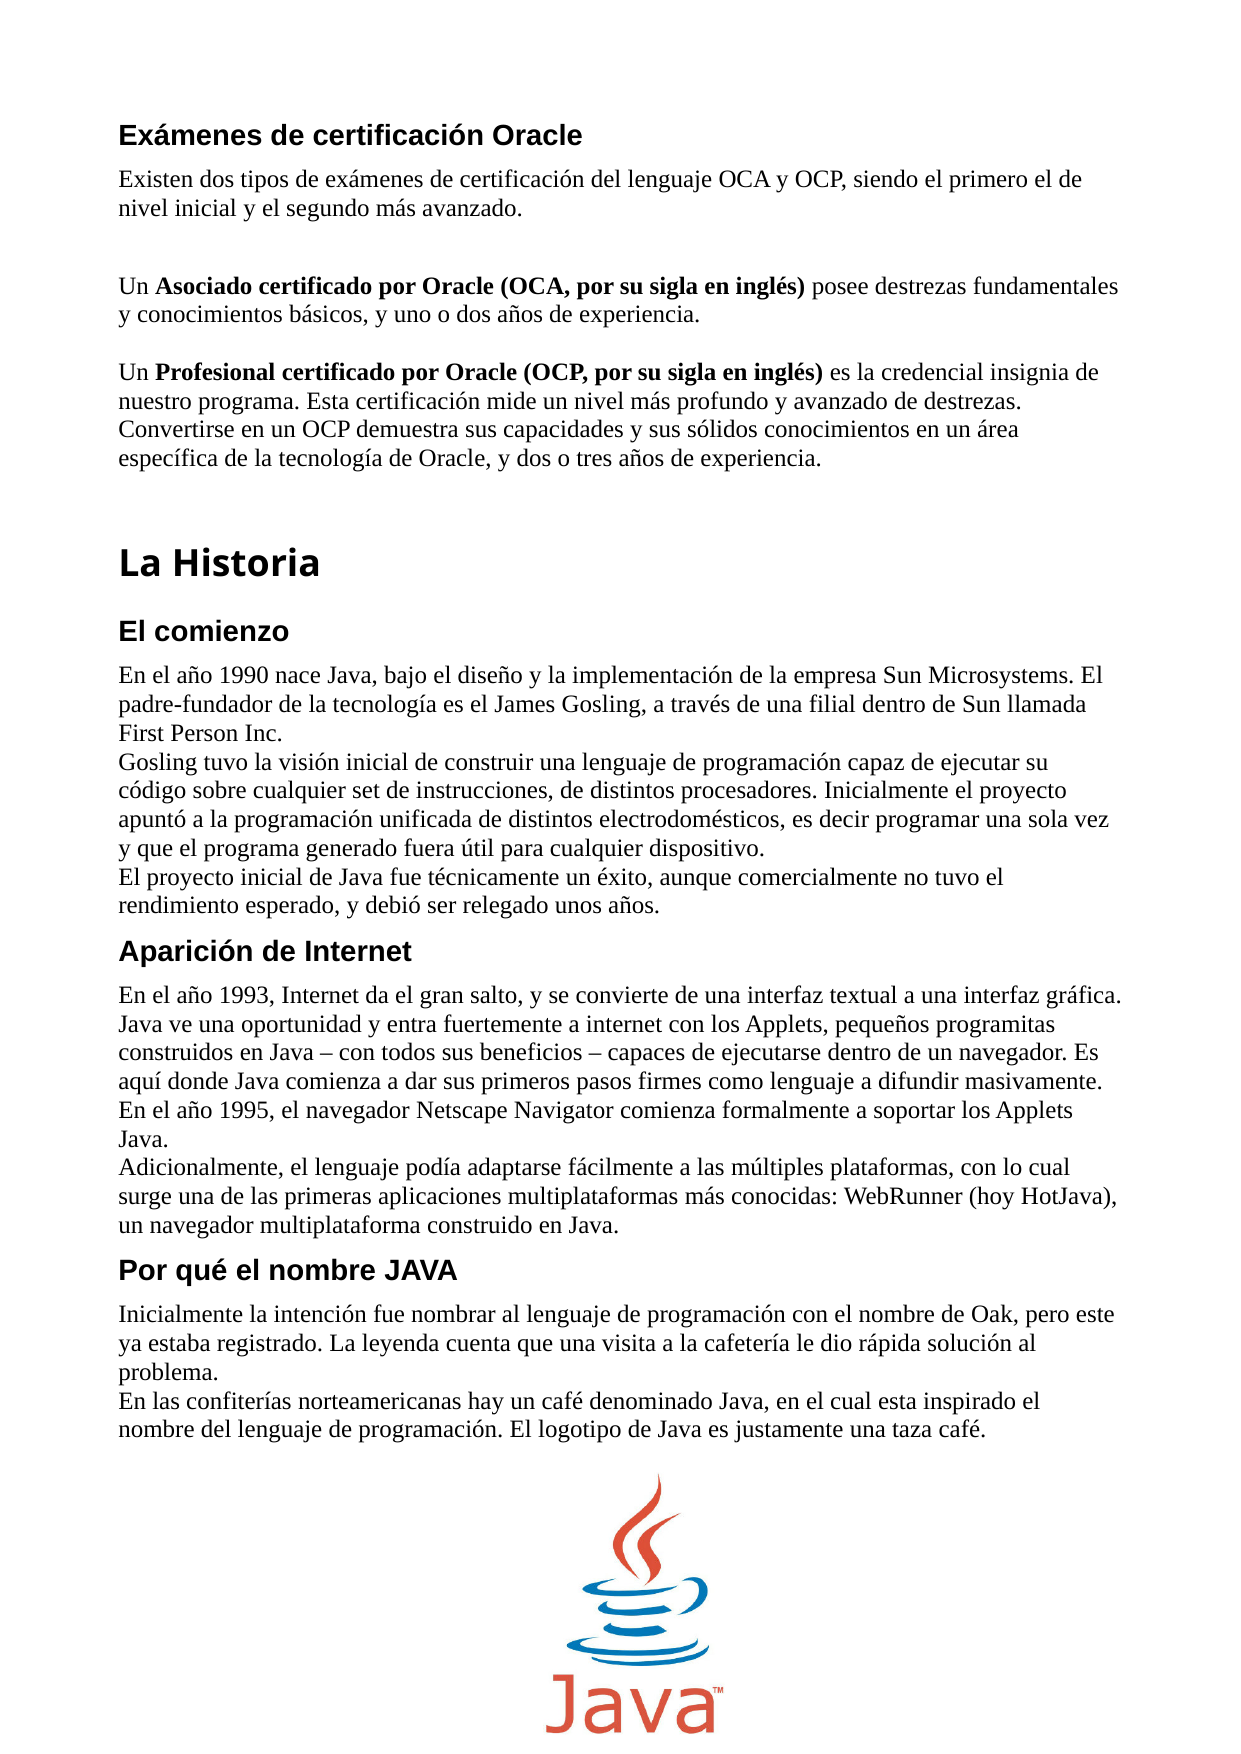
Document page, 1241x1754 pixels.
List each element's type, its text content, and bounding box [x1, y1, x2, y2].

text Existen dos tipos de exámenes de certificación del lenguaje OCA y OCP, siendo el primero el de nivel inicial y el segundo más avanzado. [118, 164, 1122, 222]
subtitle Exámenes de certificación Oracle [118, 118, 1122, 152]
text Adicionalmente, el lenguaje podía adaptarse fácilmente a las múltiples plataformas, con lo cual surge una de las primeras aplicaciones multiplataformas más conocidas: WebRunner (hoy HotJava), un navegador multiplataforma construido en Java. [118, 1152, 1122, 1239]
text En las confiterías norteamericanas hay un café denominado Java, en el cual esta inspirado el nombre del lenguaje de programación. El logotipo de Java es justamente una taza café. [118, 1386, 1122, 1443]
text En el año 1990 nace Java, bajo el diseño y la implementación de la empresa Sun Microsystems. El padre-fundador de la tecnología es el James Gosling, a través de una filial dentro de Sun llamada First Person Inc. [118, 660, 1122, 747]
text En el año 1993, Internet da el gran salto, y se convierte de una interfaz textual a una interfaz gráfica. [118, 980, 1122, 1009]
text Un Asociado certificado por Oracle (OCA, por su sigla en inglés) posee destrezas fundamentales y conocimientos básicos, y uno o dos años de experiencia. [118, 271, 1122, 328]
subtitle Aparición de Internet [118, 934, 1122, 967]
text Gosling tuvo la visión inicial de construir una lenguaje de programación capaz de ejecutar su código sobre cualquier set de instrucciones, de distintos procesadores. Inicialmente el proyecto apuntó a la programación unificada de distintos electrodomésticos, es decir programar una sola vez y que el programa generado fuera útil para cualquier dispositivo. [118, 747, 1122, 862]
text Un Profesional certificado por Oracle (OCP, por su sigla en inglés) es la credencial insignia de nuestro programa. Esta certificación mide un nivel más profundo y avanzado de destrezas. Convertirse en un OCP demuestra sus capacidades y sus sólidos conocimientos en un área específica de la tecnología de Oracle, y dos o tres años de experiencia. [118, 357, 1122, 472]
subtitle La Historia [118, 493, 1122, 587]
text El proyecto inicial de Java fue técnicamente un éxito, aunque comercialmente no tuvo el rendimiento esperado, y debió ser relegado unos años. [118, 862, 1122, 919]
text Inicialmente la intención fue nombrar al lenguaje de programación con el nombre de Oak, pero este ya estaba registrado. La leyenda cuenta que una visita a la cafetería le dio rápida solución al problema. [118, 1299, 1122, 1386]
picture [425, 1472, 816, 1738]
subtitle Por qué el nombre JAVA [118, 1253, 1122, 1287]
subtitle El comienzo [118, 614, 1122, 648]
text Java ve una oportunidad y entra fuertemente a internet con los Applets, pequeños programitas construidos en Java – con todos sus beneficios – capaces de ejecutarse dentro de un navegador. Es aquí donde Java comienza a dar sus primeros pasos firmes como lenguaje a difundir masivamente. En el año 1995, el navegador Netscape Navigator comienza formalmente a soportar los Applets Java. [118, 1009, 1122, 1152]
